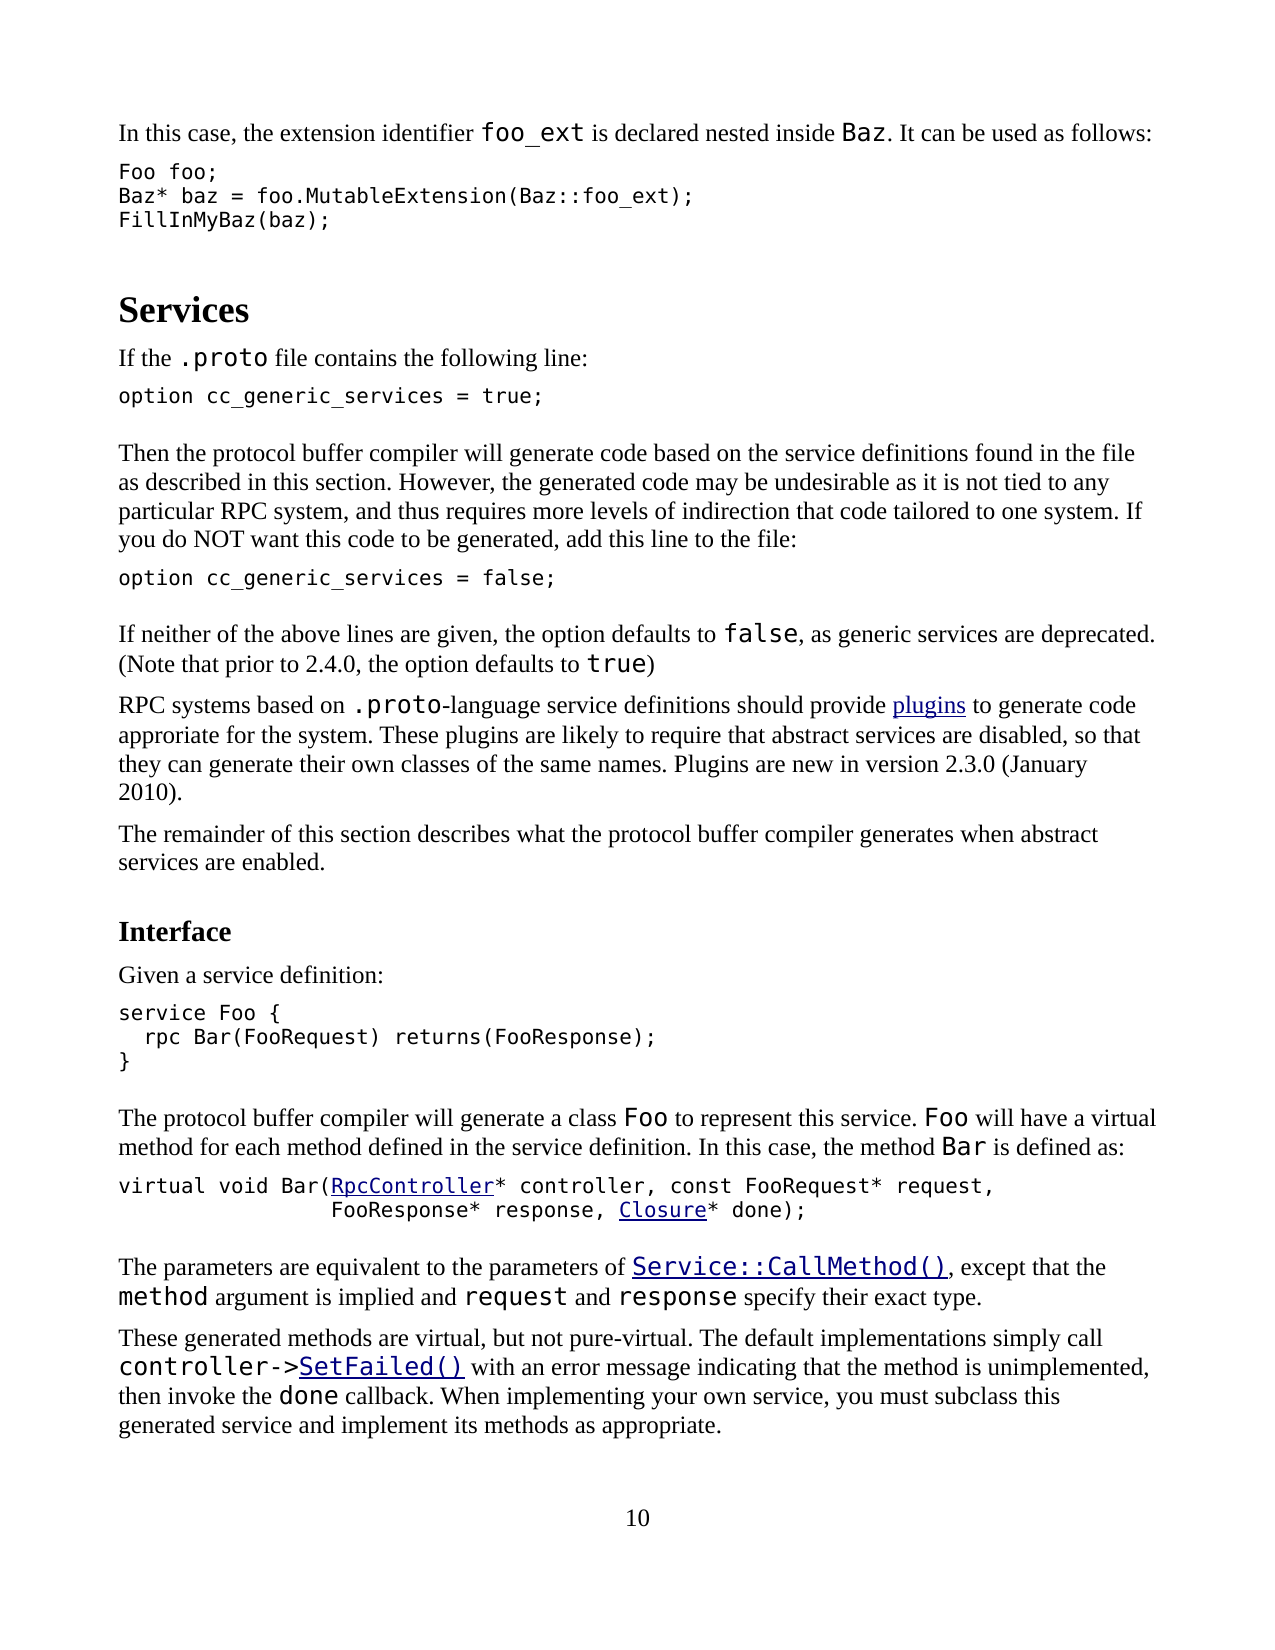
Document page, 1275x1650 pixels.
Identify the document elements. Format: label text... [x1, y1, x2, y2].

text FillInMyBaz(baz); [118, 208, 1157, 233]
text virtual void Bar(RpcController* controller, const FooRequest* request, [118, 1174, 1157, 1198]
text Then the protocol buffer compiler will generate code based on the service definitions found in the file as described in this section. However, the generated code may be undesirable as it is not tied to any particular RPC system, and thus requires more levels of indirection that code tailored to one system. If you do NOT want this code to be generated, add this line to the file: [118, 438, 1157, 553]
text Given a service definition: [118, 960, 1157, 988]
text } [118, 1049, 1157, 1074]
text RPC systems based on .proto-language service definitions should provide plugins to generate code approriate for the system. These plugins are likely to require that abstract services are disabled, so that they can generate their own classes of the same names. Plugins are new in version 2.3.0 (January 2010). [118, 691, 1157, 806]
subtitle Interface [118, 914, 1157, 947]
text The parameters are equivalent to the parameters of Service::CallMethod(), except that the method argument is implied and request and response specify their exact type. [118, 1252, 1157, 1311]
text option cc_generic_services = true; [118, 384, 1157, 409]
text FooResponse* response, Closure* done); [118, 1198, 1157, 1223]
text If neither of the above lines are given, the option defaults to false, as generic services are deprecated. (Note that prior to 2.4.0, the option defaults to true) [118, 619, 1157, 678]
subtitle Services [118, 287, 1157, 330]
text Foo foo; [118, 160, 1157, 184]
text In this case, the extension identifier foo_ext is declared nested inside Baz. It can be used as follows: [118, 118, 1157, 147]
text option cc_generic_services = false; [118, 566, 1157, 590]
text rpc Bar(FooRequest) returns(FooResponse); [118, 1025, 1157, 1049]
text If the .proto file contains the following line: [118, 343, 1157, 372]
text Baz* baz = foo.MutableExtension(Baz::foo_ext); [118, 184, 1157, 208]
text The remainder of this section describes what the protocol buffer compiler generates when abstract services are enabled. [118, 819, 1157, 876]
text The protocol buffer compiler will generate a class Foo to represent this service. Foo will have a virtual method for each method defined in the service definition. In this case, the method Bar is defined as: [118, 1103, 1157, 1162]
text service Foo { [118, 1001, 1157, 1025]
text These generated methods are virtual, but not pure-virtual. The default implementations simply call controller->SetFailed() with an error message indicating that the method is unimplemented, then invoke the done callback. When implementing your own service, you must subclass this generated service and implement its methods as appropriate. [118, 1323, 1157, 1439]
